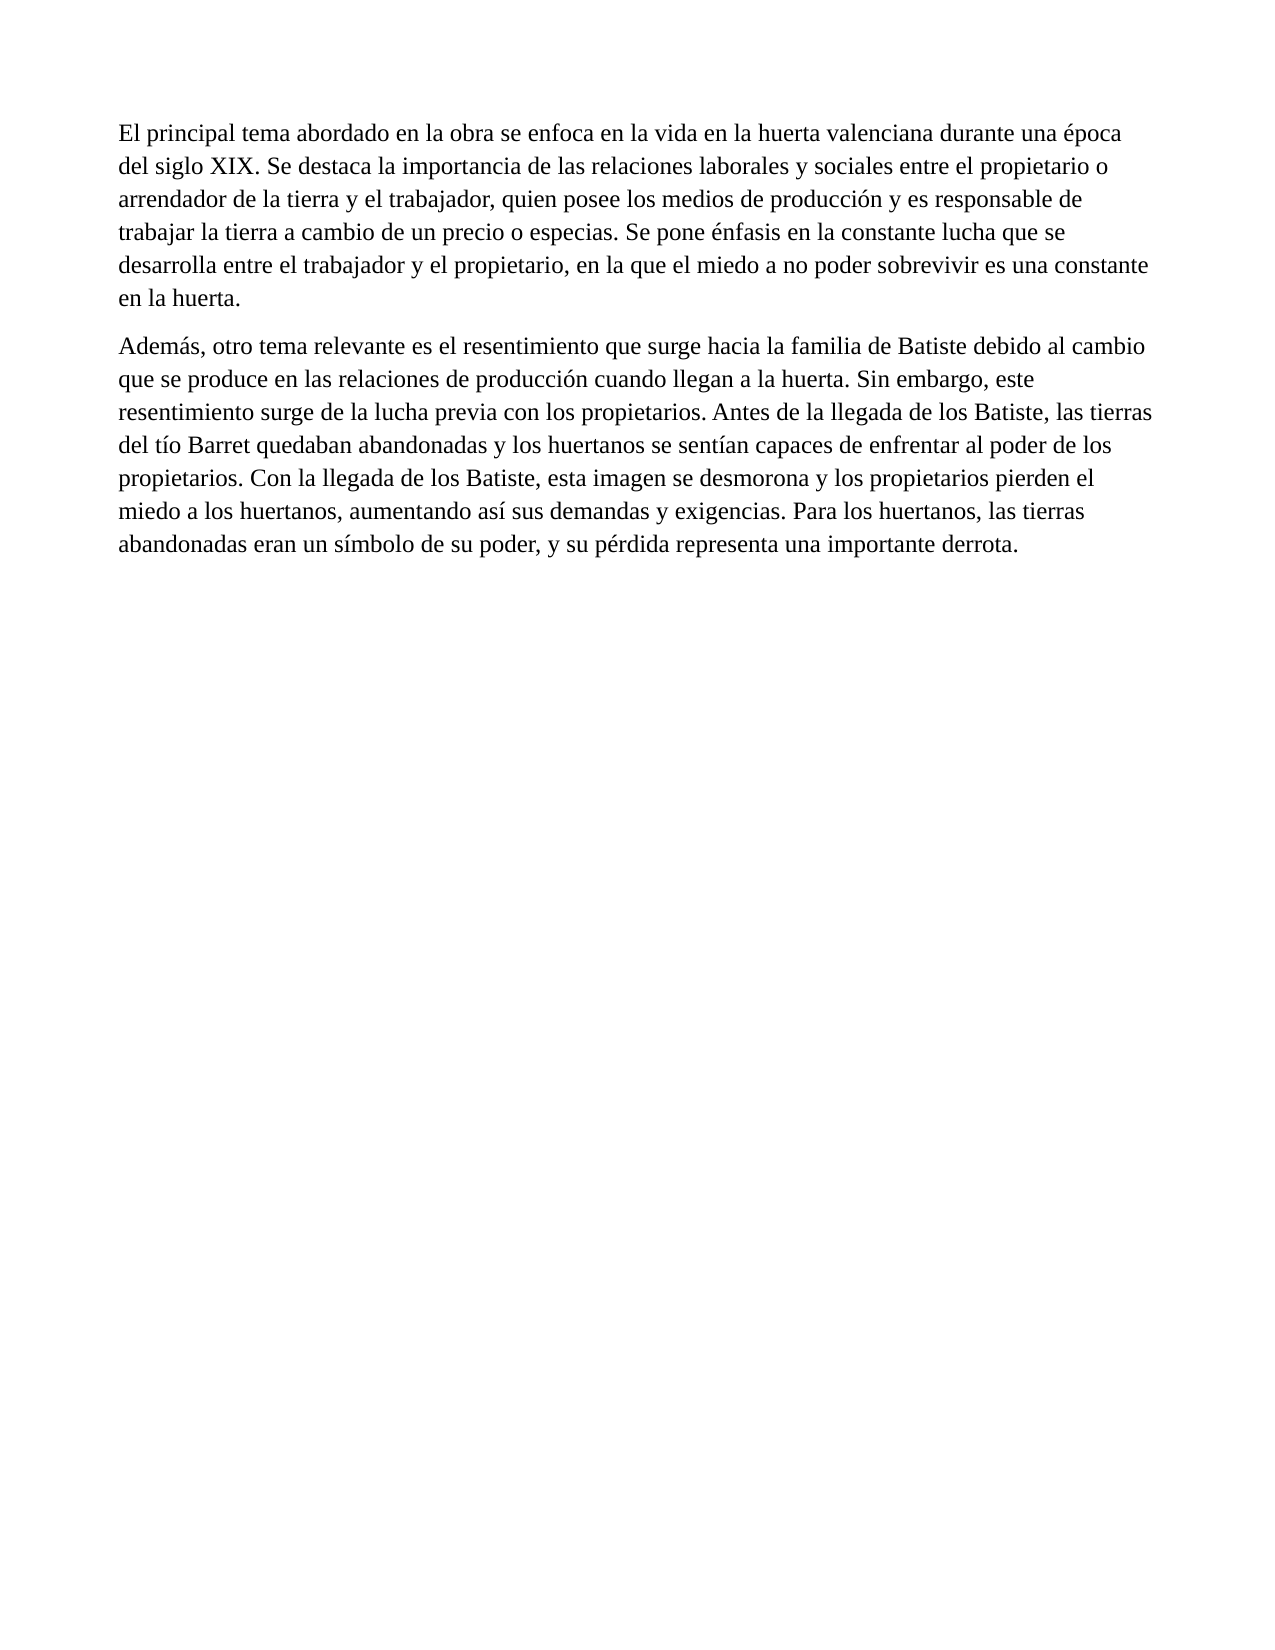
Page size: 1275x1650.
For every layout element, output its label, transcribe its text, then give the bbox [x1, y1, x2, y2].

text Además, otro tema relevante es el resentimiento que surge hacia la familia de Batiste debido al cambio que se produce en las relaciones de producción cuando llegan a la huerta. Sin embargo, este resentimiento surge de la lucha previa con los propietarios. Antes de la llegada de los Batiste, las tierras del tío Barret quedaban abandonadas y los huertanos se sentían capaces de enfrentar al poder de los propietarios. Con la llegada de los Batiste, esta imagen se desmorona y los propietarios pierden el miedo a los huertanos, aumentando así sus demandas y exigencias. Para los huertanos, las tierras abandonadas eran un símbolo de su poder, y su pérdida representa una importante derrota. [118, 331, 1157, 558]
text El principal tema abordado en la obra se enfoca en la vida en la huerta valenciana durante una época del siglo XIX. Se destaca la importancia de las relaciones laborales y sociales entre el propietario o arrendador de la tierra y el trabajador, quien posee los medios de producción y es responsable de trabajar la tierra a cambio de un precio o especias. Se pone énfasis en la constante lucha que se desarrolla entre el trabajador y el propietario, en la que el miedo a no poder sobrevivir es una constante en la huerta. [118, 118, 1157, 312]
